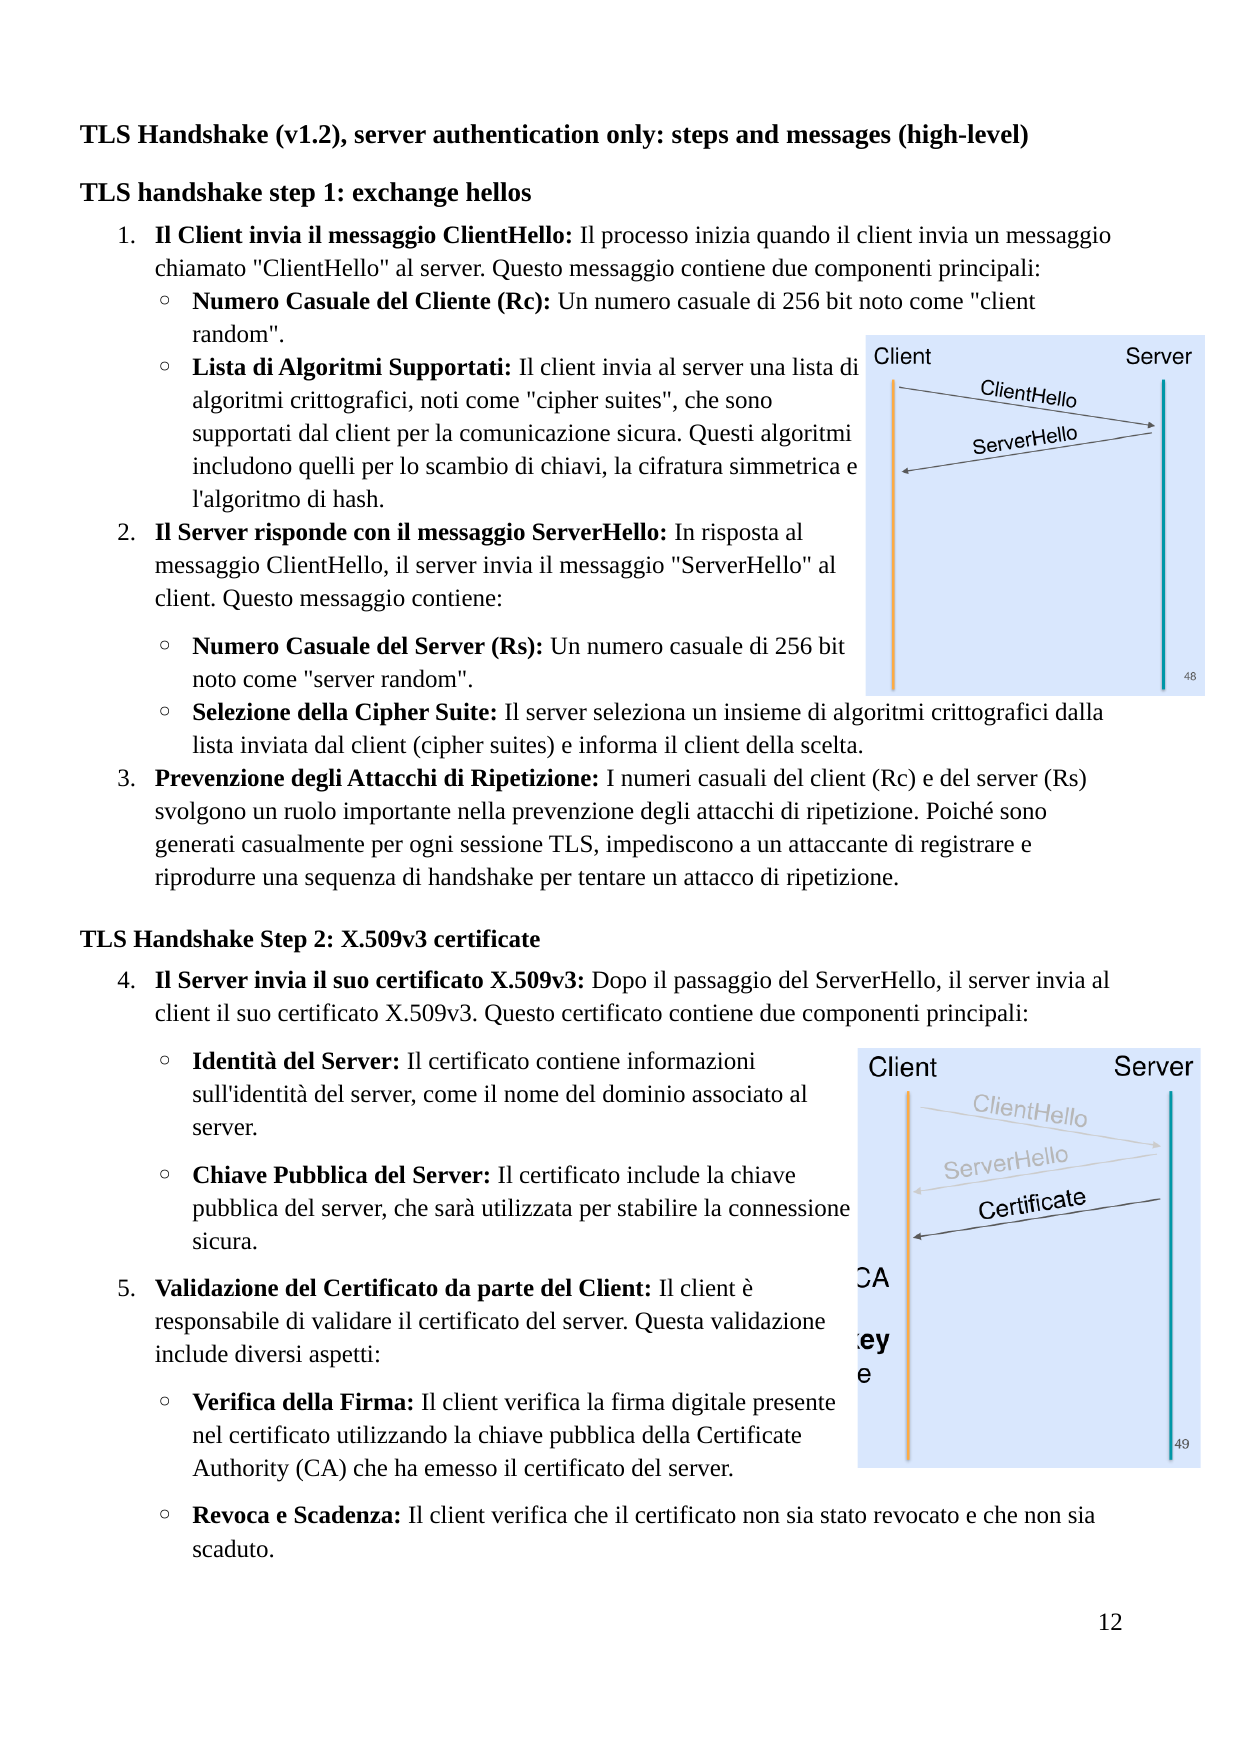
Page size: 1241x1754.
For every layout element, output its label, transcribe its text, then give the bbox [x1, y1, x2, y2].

list Verifica della Firma: Il client verifica la firma digitale presente nel certificato utilizzando la chiave pubblica della Certificate Authority (CA) che ha emesso il certificato del server. [154, 1387, 1122, 1482]
list Prevenzione degli Attacchi di Ripetizione: I numeri casuali del client (Rc) e del server (Rs) svolgono un ruolo importante nella prevenzione degli attacchi di ripetizione. Poiché sono generati casualmente per ogni sessione TLS, impediscono a un attaccante di registrare e riprodurre una sequenza di handshake per tentare un attacco di ripetizione. [117, 763, 1122, 891]
list Il Server risponde con il messaggio ServerHello: In risposta al messaggio ClientHello, il server invia il messaggio "ServerHello" al client. Questo messaggio contiene: [117, 517, 865, 612]
picture [865, 335, 1205, 696]
list Il Client invia il messaggio ClientHello: Il processo inizia quando il client invia un messaggio chiamato "ClientHello" al server. Questo messaggio contiene due componenti principali: [117, 220, 1122, 282]
subtitle TLS Handshake (v1.2), server authentication only: steps and messages (high-level) [79, 118, 1122, 149]
list Validazione del Certificato da parte del Client: Il client è responsabile di validare il certificato del server. Questa validazione include diversi aspetti: [117, 1273, 857, 1368]
list Chiave Pubblica del Server: Il certificato include la chiave pubblica del server, che sarà utilizzata per stabilire la connessione sicura. [154, 1160, 857, 1254]
subtitle TLS handshake step 1: exchange hellos [79, 176, 1122, 207]
list Lista di Algoritmi Supportati: Il client invia al server una lista di algoritmi crittografici, noti come "cipher suites", che sono supportati dal client per la comunicazione sicura. Questi algoritmi includono quelli per lo scambio di chiavi, la cifratura simmetrica e l'algoritmo di hash. [154, 352, 865, 513]
list Identità del Server: Il certificato contiene informazioni sull'identità del server, come il nome del dominio associato al server. [154, 1046, 1122, 1141]
list Numero Casuale del Cliente (Rc): Un numero casuale di 256 bit noto come "client random". [154, 286, 1122, 348]
subtitle TLS Handshake Step 2: X.509v3 certificate [79, 924, 1122, 953]
picture [857, 1048, 1201, 1468]
list Il Server invia il suo certificato X.509v3: Dopo il passaggio del ServerHello, il server invia al client il suo certificato X.509v3. Questo certificato contiene due componenti principali: [117, 965, 1122, 1027]
list Revoca e Scadenza: Il client verifica che il certificato non sia stato revocato e che non sia scaduto. [154, 1501, 1122, 1562]
list Numero Casuale del Server (Rs): Un numero casuale di 256 bit noto come "server random". [154, 631, 865, 693]
list Selezione della Cipher Suite: Il server seleziona un insieme di algoritmi crittografici dalla lista inviata dal client (cipher suites) e informa il client della scelta. [154, 697, 1122, 759]
